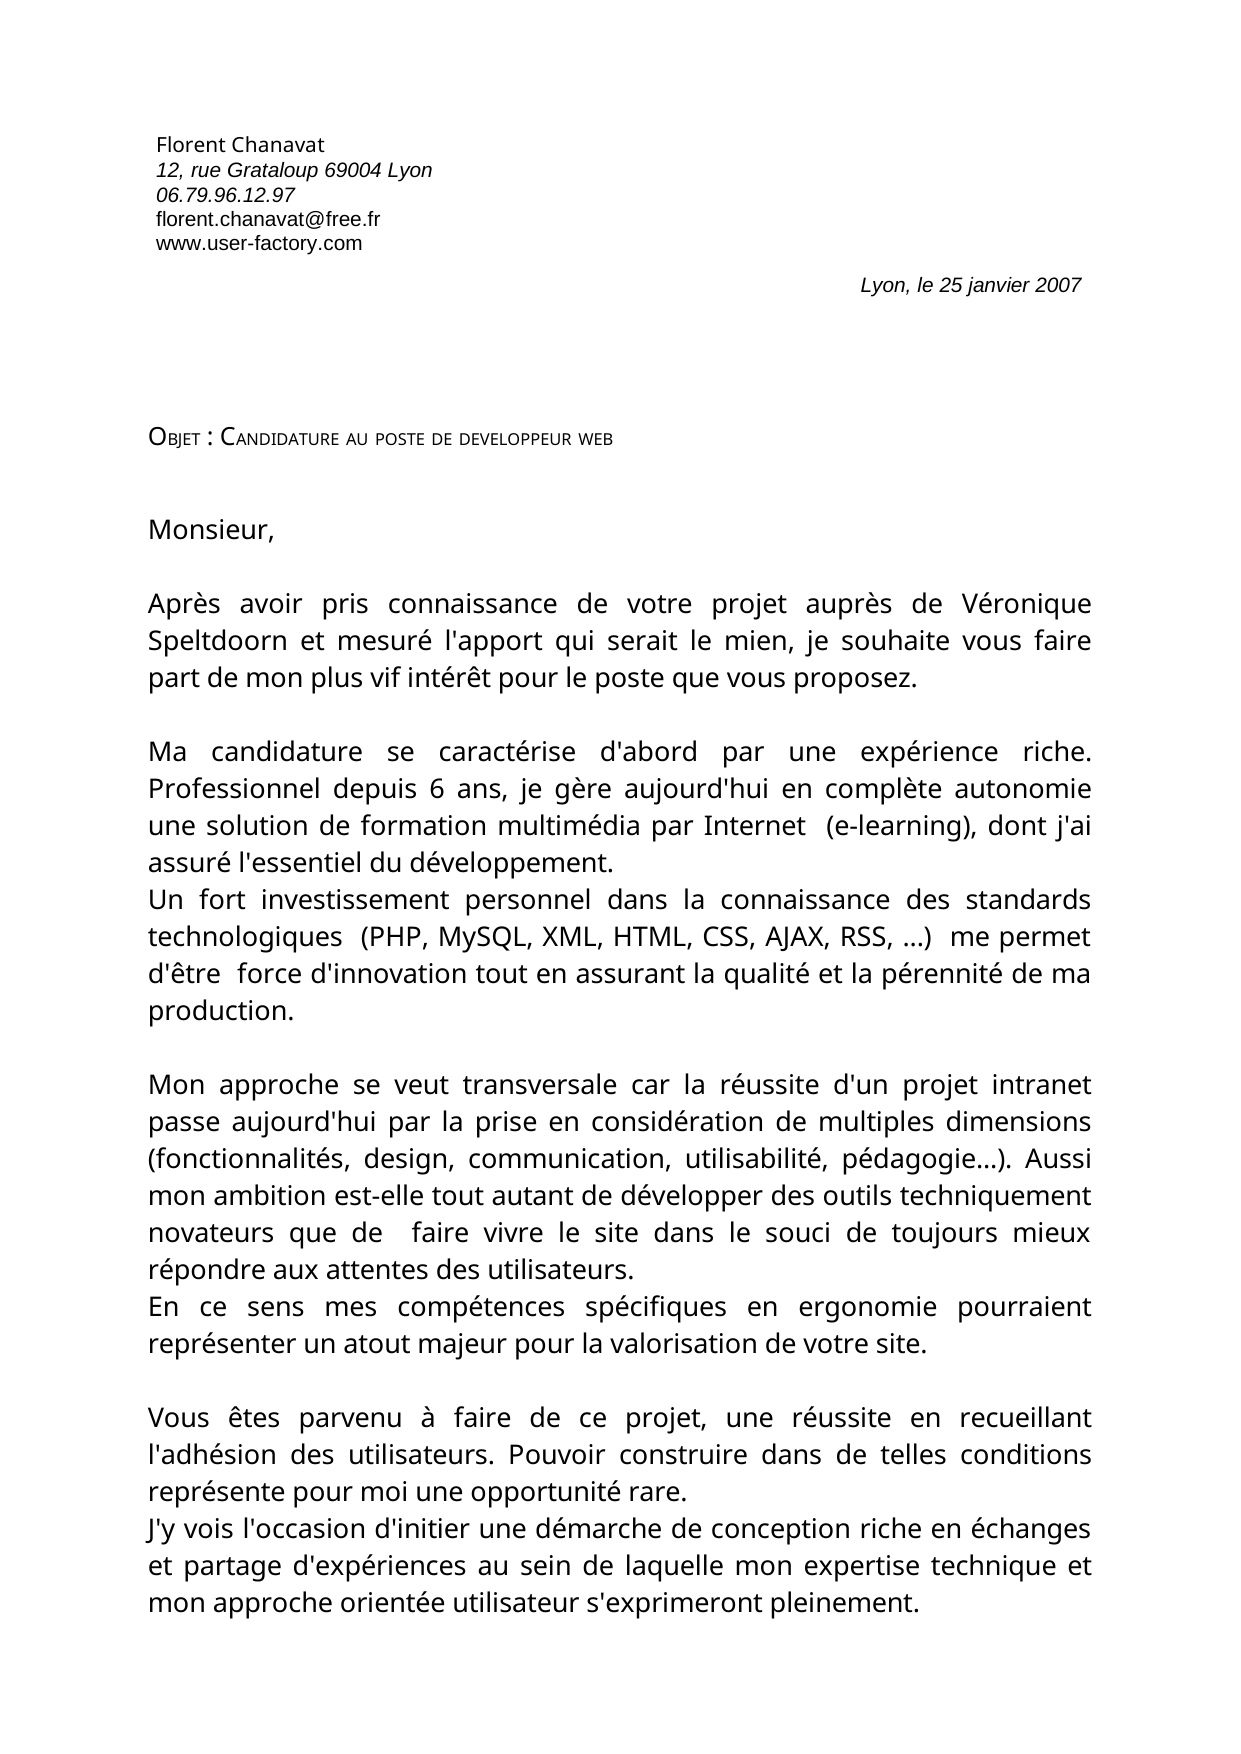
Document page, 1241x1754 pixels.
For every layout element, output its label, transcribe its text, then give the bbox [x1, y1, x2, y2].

text En ce sens mes compétences spécifiques en ergonomie pourraient représenter un atout majeur pour la valorisation de votre site. [148, 1287, 1092, 1361]
text Un fort investissement personnel dans la connaissance des standards technologiques (PHP, MySQL, XML, HTML, CSS, AJAX, RSS, ...) me permet d'être force d'innovation tout en assurant la qualité et la pérennité de ma production. [148, 881, 1092, 1028]
text Ma candidature se caractérise d'abord par une expérience riche. Professionnel depuis 6 ans, je gère aujourd'hui en complète autonomie une solution de formation multimédia par Internet (e-learning), dont j'ai assuré l'essentiel du développement. [148, 733, 1092, 881]
text Mon approche se veut transversale car la réussite d'un projet intranet passe aujourd'hui par la prise en considération de multiples dimensions (fonctionnalités, design, communication, utilisabilité, pédagogie...). Aussi mon ambition est-elle tout autant de développer des outils techniquement novateurs que de faire vivre le site dans le souci de toujours mieux répondre aux attentes des utilisateurs. [148, 1066, 1092, 1287]
table_header Florent Chanavat 12, rue Grataloup 69004 Lyon 06.79.96.12.97 florent.chanavat@free.fr www.user-factory.com [149, 130, 675, 297]
text Après avoir pris connaissance de votre projet auprès de Véronique Speltdoorn et mesuré l'apport qui serait le mien, je souhaite vous faire part de mon plus vif intérêt pour le poste que vous proposez. [148, 585, 1092, 696]
subtitle Objet : Candidature au poste de developpeur web [148, 419, 1092, 453]
table_header Lyon, le 25 janvier 2007 [675, 130, 1091, 297]
text Monsieur, [148, 511, 1092, 548]
text J'y vois l'occasion d'initier une démarche de conception riche en échanges et partage d'expériences au sein de laquelle mon expertise technique et mon approche orientée utilisateur s'exprimeront pleinement. [148, 1509, 1092, 1620]
text Vous êtes parvenu à faire de ce projet, une réussite en recueillant l'adhésion des utilisateurs. Pouvoir construire dans de telles conditions représente pour moi une opportunité rare. [148, 1398, 1092, 1509]
